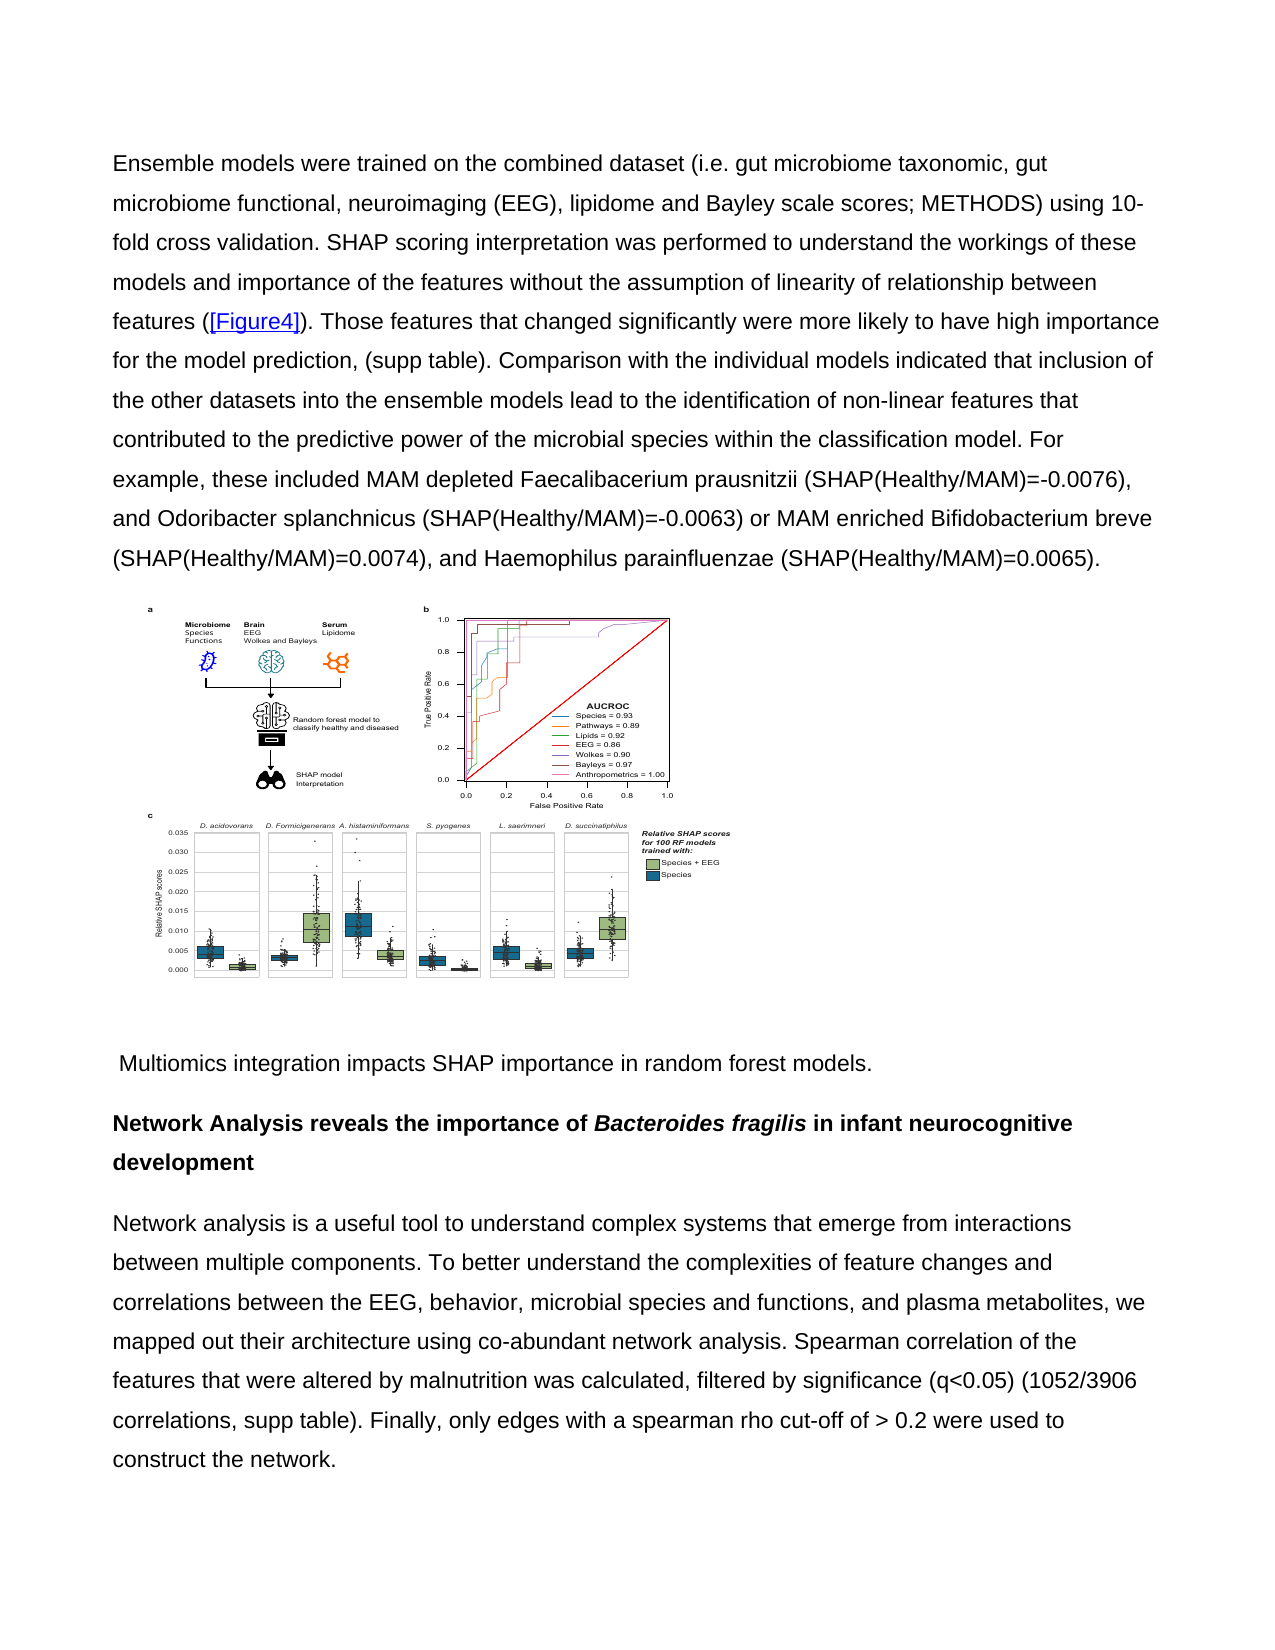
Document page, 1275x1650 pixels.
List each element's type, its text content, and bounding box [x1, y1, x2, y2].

text Ensemble models were trained on the combined dataset (i.e. gut microbiome taxonomic, gut microbiome functional, neuroimaging (EEG), lipidome and Bayley scale scores; METHODS) using 10-fold cross validation. SHAP scoring interpretation was performed to understand the workings of these models and importance of the features without the assumption of linearity of relationship between features ([Figure4]). Those features that changed significantly were more likely to have high importance for the model prediction, (supp table). Comparison with the individual models indicated that inclusion of the other datasets into the ensemble models lead to the identification of non-linear features that contributed to the predictive power of the microbial species within the classification model. For example, these included MAM depleted Faecalibacerium prausnitzii (SHAP(Healthy/MAM)=-0.0076), and Odoribacter splanchnicus (SHAP(Healthy/MAM)=-0.0063) or MAM enriched Bifidobacterium breve (SHAP(Healthy/MAM)=0.0074), and Haemophilus parainfluenzae (SHAP(Healthy/MAM)=0.0065). [112, 150, 1162, 571]
subtitle Network Analysis reveals the importance of Bacteroides fragilis in infant neurocognitive development [112, 1110, 1162, 1176]
text Network analysis is a useful tool to understand complex systems that emerge from interactions between multiple components. To better understand the complexities of feature changes and correlations between the EEG, behavior, microbial species and functions, and plasma metabolites, we mapped out their architecture using co-abundant network analysis. Spearman correlation of the features that were altered by malnutrition was calculated, filtered by significance (q<0.05) (1052/3906 correlations, supp table). Finally, only edges with a spearman rho cut-off of > 0.2 were used to construct the network. [112, 1209, 1162, 1473]
text Multiomics integration impacts SHAP importance in random forest models. [112, 1049, 1162, 1076]
